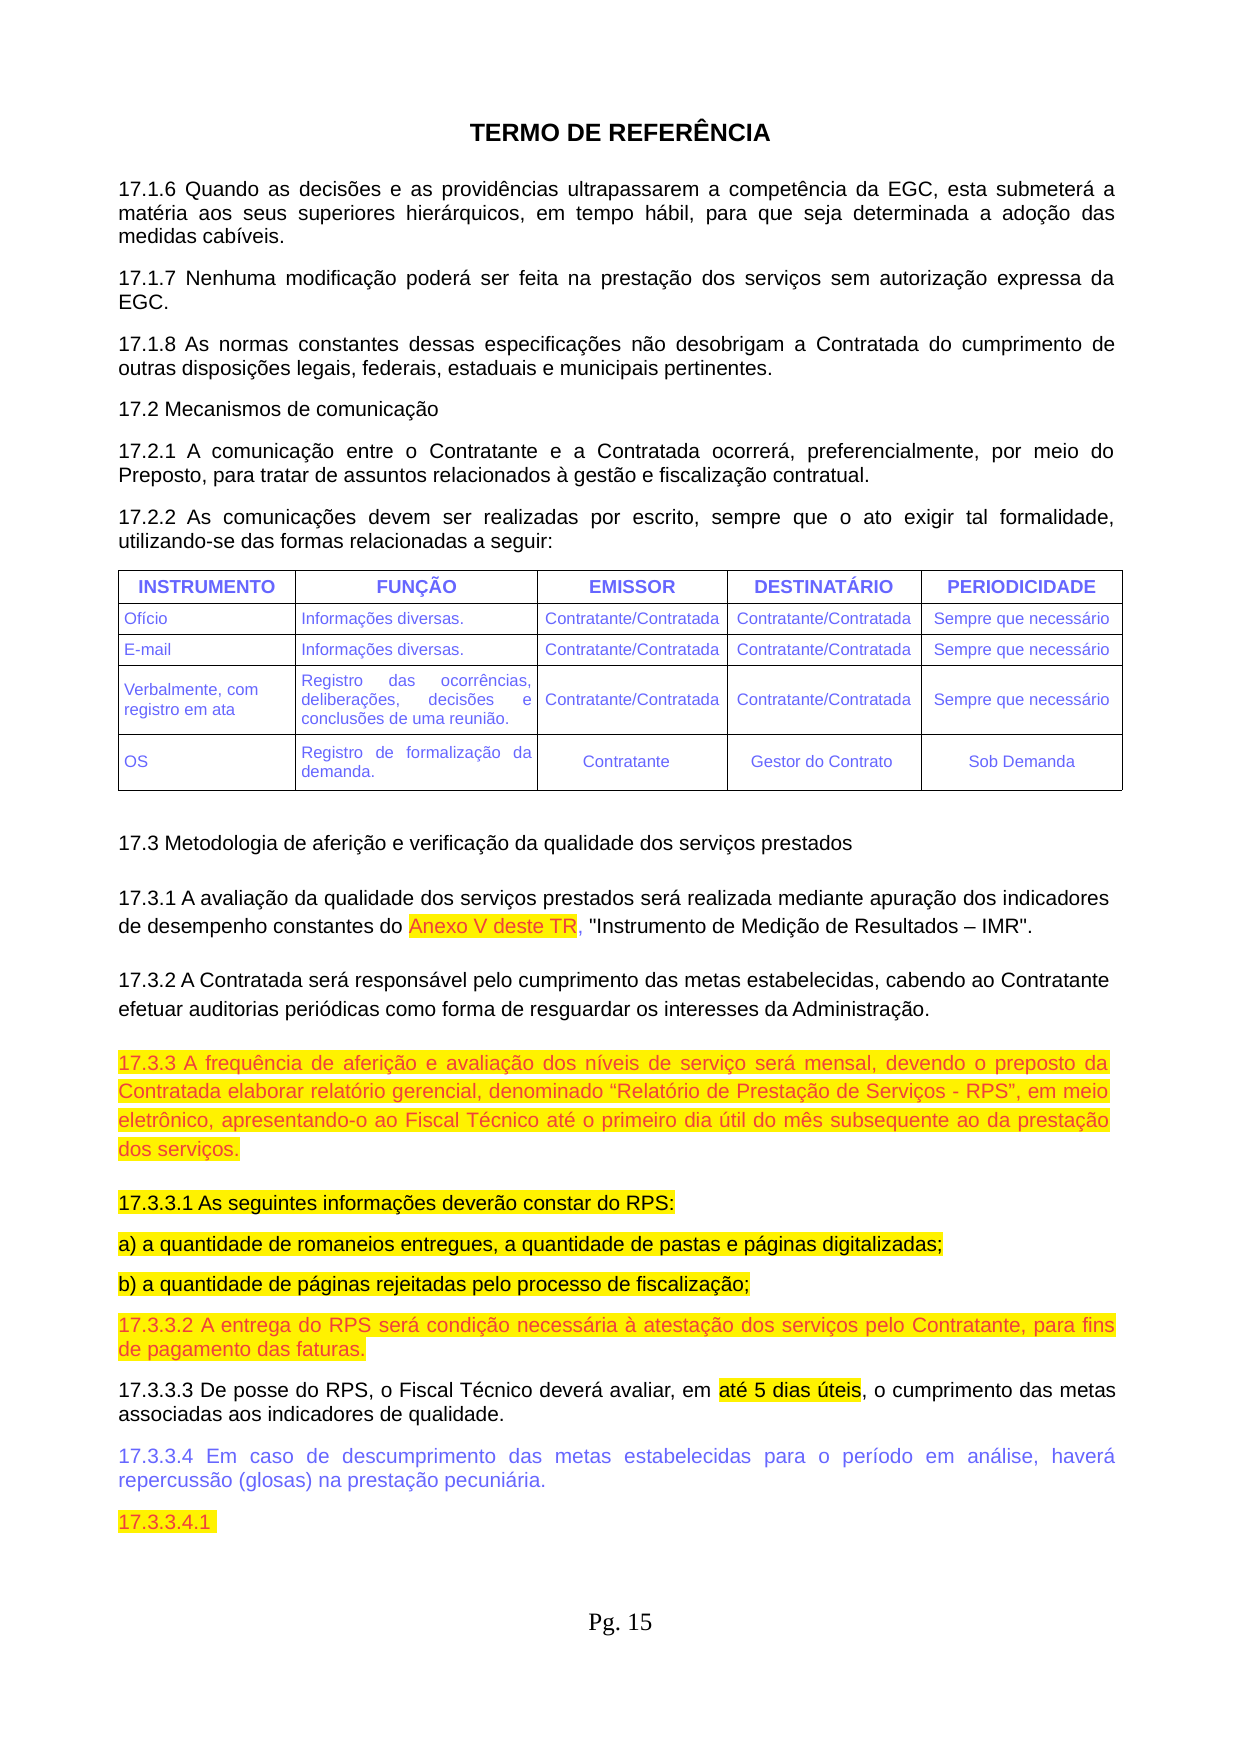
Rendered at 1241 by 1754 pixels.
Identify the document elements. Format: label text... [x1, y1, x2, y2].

table_cell OS [119, 735, 295, 789]
table_cell Contratante/Contratada [538, 635, 727, 665]
table_cell Sempre que necessário [922, 604, 1122, 634]
table_cell Sob Demanda [922, 735, 1122, 789]
table_cell Contratante/Contratada [728, 635, 921, 665]
text 17.1.7 Nenhuma modificação poderá ser feita na prestação dos serviços sem autorização expressa da EGC. [118, 266, 1116, 314]
table_cell Contratante/Contratada [538, 666, 727, 734]
table_cell Contratante/Contratada [728, 666, 921, 734]
table_cell Contratante/Contratada [538, 604, 727, 634]
text 17.1.8 As normas constantes dessas especificações não desobrigam a Contratada do cumprimento de outras disposições legais, federais, estaduais e municipais pertinentes. [118, 332, 1116, 379]
text 17.1.6 Quando as decisões e as providências ultrapassarem a competência da EGC, esta submeterá a matéria aos seus superiores hierárquicos, em tempo hábil, para que seja determinada a adoção das medidas cabíveis. [118, 176, 1116, 248]
text 17.3.3 A frequência de aferição e avaliação dos níveis de serviço será mensal, devendo o preposto da Contratada elaborar relatório gerencial, denominado “Relatório de Prestação de Serviços - RPS”, em meio eletrônico, apresentando-o ao Fiscal Técnico até o primeiro dia útil do mês subsequente ao da prestação dos serviços. [118, 1050, 1110, 1161]
table_cell Registro das ocorrências, deliberações, decisões e conclusões de uma reunião. [296, 666, 537, 734]
table_header INSTRUMENTO [119, 571, 295, 603]
text 17.2 Mecanismos de comunicação [118, 397, 1116, 421]
text a) a quantidade de romaneios entregues, a quantidade de pastas e páginas digitalizadas; [118, 1232, 1122, 1256]
text 17.3.3.2 A entrega do RPS será condição necessária à atestação dos serviços pelo Contratante, para fins de pagamento das faturas. [118, 1313, 1116, 1361]
table_header PERIODICIDADE [922, 571, 1122, 603]
text 17.3.1 A avaliação da qualidade dos serviços prestados será realizada mediante apuração dos indicadores de desempenho constantes do Anexo V deste TR, "Instrumento de Medição de Resultados – IMR". [118, 885, 1110, 938]
table_cell Contratante/Contratada [728, 604, 921, 634]
text 17.3.3.1 As seguintes informações deverão constar do RPS: [118, 1190, 1110, 1214]
text b) a quantidade de páginas rejeitadas pelo processo de fiscalização; [118, 1272, 1122, 1296]
table_cell Informações diversas. [296, 604, 537, 634]
table_cell Contratante [538, 735, 727, 789]
text 17.3.2 A Contratada será responsável pelo cumprimento das metas estabelecidas, cabendo ao Contratante efetuar auditorias periódicas como forma de resguardar os interesses da Administração. [118, 968, 1110, 1021]
table_cell Registro de formalização da demanda. [296, 735, 537, 789]
table_header DESTINATÁRIO [728, 571, 921, 603]
table_cell Sempre que necessário [922, 666, 1122, 734]
table_cell E-mail [119, 635, 295, 665]
table_cell Informações diversas. [296, 635, 537, 665]
table_cell Verbalmente, com registro em ata [119, 666, 295, 734]
text 17.3.3.4 Em caso de descumprimento das metas estabelecidas para o período em análise, haverá repercussão (glosas) na prestação pecuniária. [118, 1444, 1116, 1492]
text 17.3.3.4.1 [118, 1509, 1116, 1533]
text 17.2.2 As comunicações devem ser realizadas por escrito, sempre que o ato exigir tal formalidade, utilizando-se das formas relacionadas a seguir: [118, 504, 1116, 552]
text 17.3 Metodologia de aferição e verificação da qualidade dos serviços prestados [118, 831, 1116, 855]
text 17.3.3.3 De posse do RPS, o Fiscal Técnico deverá avaliar, em até 5 dias úteis, o cumprimento das metas associadas aos indicadores de qualidade. [118, 1378, 1116, 1426]
table_cell Gestor do Contrato [728, 735, 921, 789]
table_header FUNÇÃO [296, 571, 537, 603]
table_cell Ofício [119, 604, 295, 634]
text 17.2.1 A comunicação entre o Contratante e a Contratada ocorrerá, preferencialmente, por meio do Preposto, para tratar de assuntos relacionados à gestão e fiscalização contratual. [118, 439, 1116, 487]
table_header EMISSOR [538, 571, 727, 603]
table_cell Sempre que necessário [922, 635, 1122, 665]
